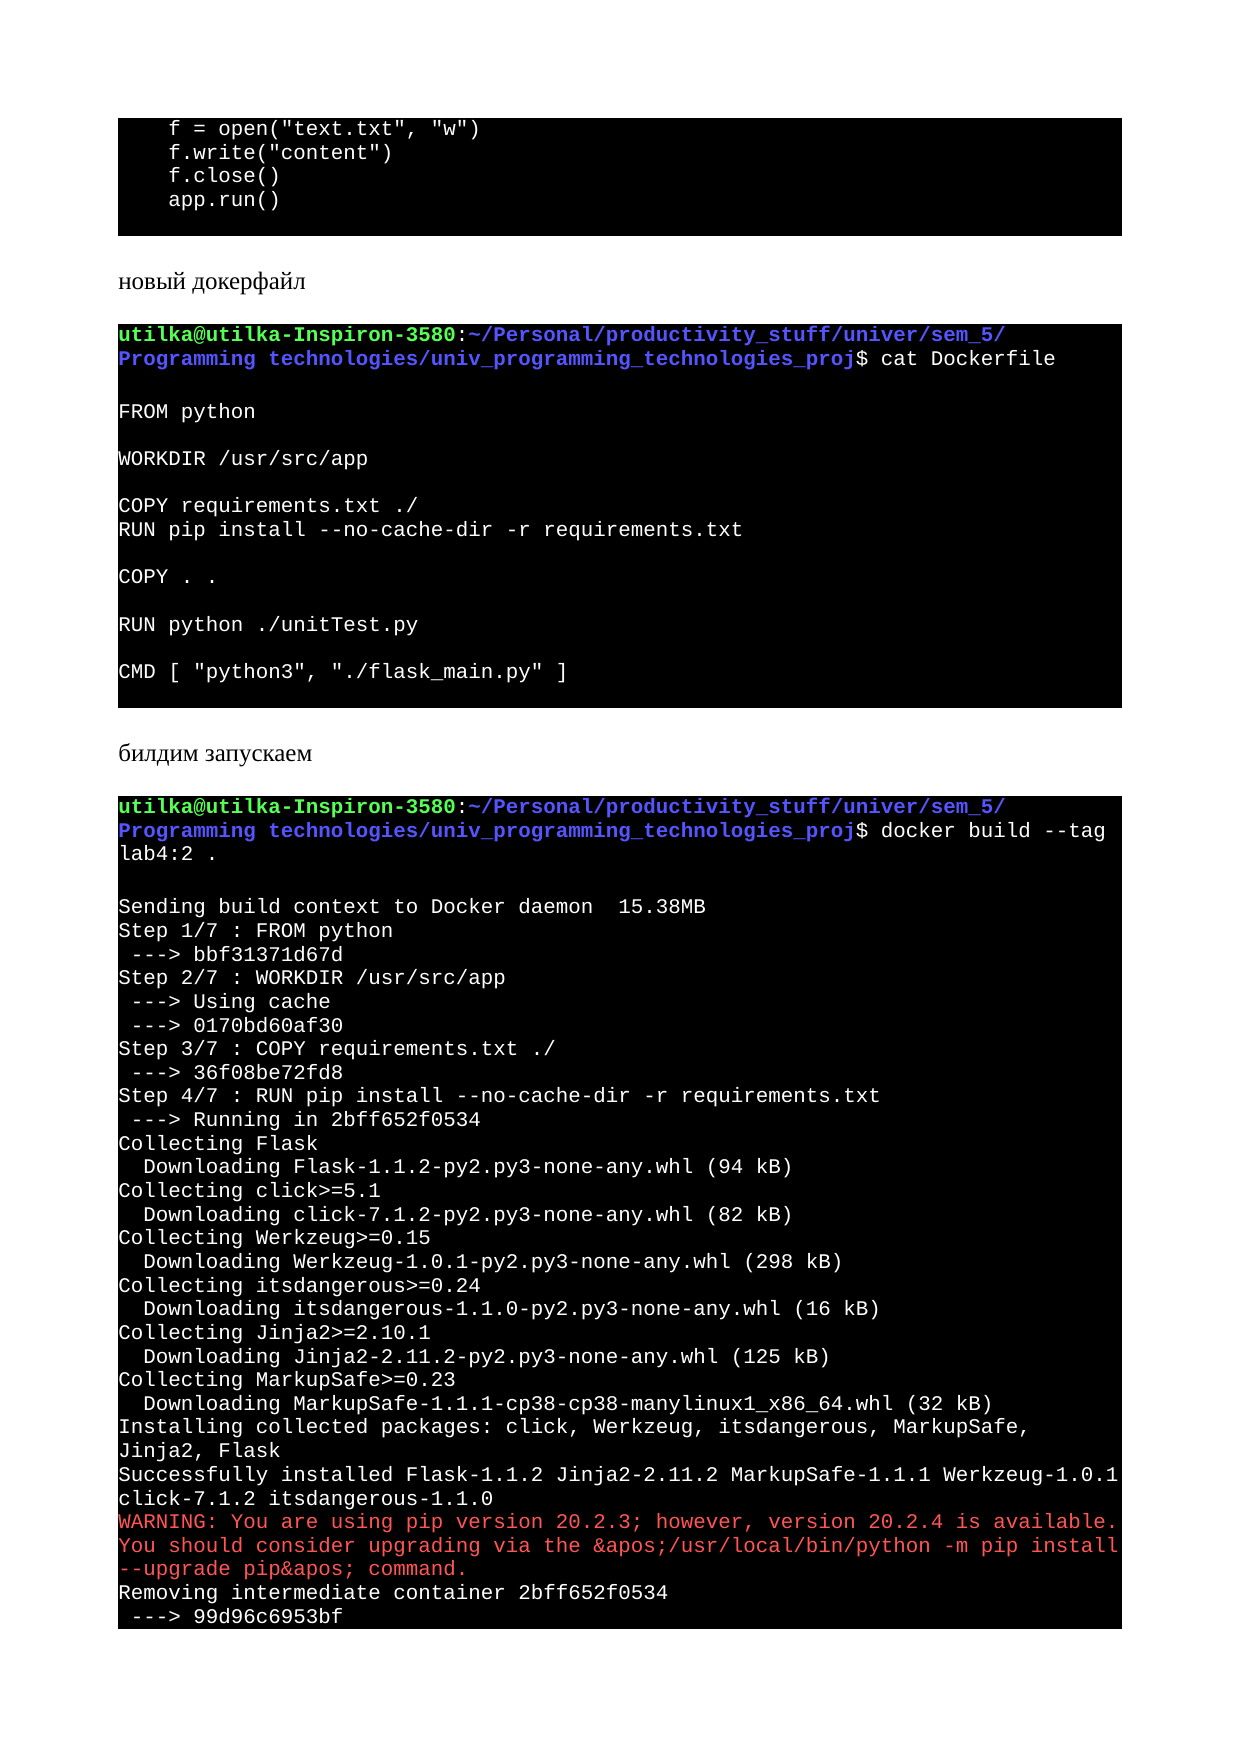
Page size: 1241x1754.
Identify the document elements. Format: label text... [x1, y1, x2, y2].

text Step 4/7 : RUN pip install --no-cache-dir -r requirements.txt [118, 1086, 1122, 1109]
text WARNING: You are using pip version 20.2.3; however, version 20.2.4 is available. [118, 1511, 1122, 1535]
text Step 1/7 : FROM python [118, 920, 1122, 944]
text Sending build context to Docker daemon 15.38MB [118, 896, 1122, 920]
text COPY requirements.txt ./ [118, 495, 1122, 519]
text f.close() [118, 165, 1122, 189]
text ---> bbf31371d67d [118, 944, 1122, 967]
text CMD [ "python3", "./flask_main.py" ] [118, 661, 1122, 708]
text ---> 99d96c6953bf [118, 1606, 1122, 1629]
text You should consider upgrading via the &apos;/usr/local/bin/python -m pip install --upgrade pip&apos; command. [118, 1535, 1122, 1582]
text Collecting itsdangerous>=0.24 [118, 1275, 1122, 1298]
text ---> 0170bd60af30 [118, 1014, 1122, 1038]
text Downloading itsdangerous-1.1.0-py2.py3-none-any.whl (16 kB) [118, 1298, 1122, 1322]
text билдим запускаем [118, 738, 1122, 766]
text f.write("content") [118, 142, 1122, 165]
text ---> Using cache [118, 991, 1122, 1014]
text WORKDIR /usr/src/app [118, 448, 1122, 472]
text Collecting Flask [118, 1133, 1122, 1156]
text Downloading Werkzeug-1.0.1-py2.py3-none-any.whl (298 kB) [118, 1251, 1122, 1275]
text RUN pip install --no-cache-dir -r requirements.txt [118, 519, 1122, 543]
text utilka@utilka-Inspiron-3580:~/Personal/productivity_stuff/univer/sem_5/Programming technologies/univ_programming_technologies_proj$ docker build --tag lab4:2 . [118, 796, 1122, 867]
text Collecting Jinja2>=2.10.1 [118, 1322, 1122, 1346]
text Collecting MarkupSafe>=0.23 [118, 1369, 1122, 1393]
text Installing collected packages: click, Werkzeug, itsdangerous, MarkupSafe, Jinja2, Flask [118, 1417, 1122, 1464]
text Downloading click-7.1.2-py2.py3-none-any.whl (82 kB) [118, 1204, 1122, 1227]
text Collecting Werkzeug>=0.15 [118, 1227, 1122, 1251]
text Step 2/7 : WORKDIR /usr/src/app [118, 967, 1122, 991]
text Downloading MarkupSafe-1.1.1-cp38-cp38-manylinux1_x86_64.whl (32 kB) [118, 1393, 1122, 1417]
text COPY . . [118, 566, 1122, 590]
text ---> 36f08be72fd8 [118, 1062, 1122, 1086]
text FROM python [118, 401, 1122, 424]
text utilka@utilka-Inspiron-3580:~/Personal/productivity_stuff/univer/sem_5/Programming technologies/univ_programming_technologies_proj$ cat Dockerfile [118, 324, 1122, 371]
text Removing intermediate container 2bff652f0534 [118, 1582, 1122, 1606]
text Step 3/7 : COPY requirements.txt ./ [118, 1038, 1122, 1062]
text новый докерфайл [118, 266, 1122, 294]
text Collecting click>=5.1 [118, 1180, 1122, 1204]
text app.run() [118, 189, 1122, 213]
text RUN python ./unitTest.py [118, 614, 1122, 637]
text Downloading Jinja2-2.11.2-py2.py3-none-any.whl (125 kB) [118, 1346, 1122, 1369]
text Successfully installed Flask-1.1.2 Jinja2-2.11.2 MarkupSafe-1.1.1 Werkzeug-1.0.1 click-7.1.2 itsdangerous-1.1.0 [118, 1464, 1122, 1511]
text Downloading Flask-1.1.2-py2.py3-none-any.whl (94 kB) [118, 1156, 1122, 1180]
text f = open("text.txt", "w") [118, 118, 1122, 142]
text ---> Running in 2bff652f0534 [118, 1109, 1122, 1133]
